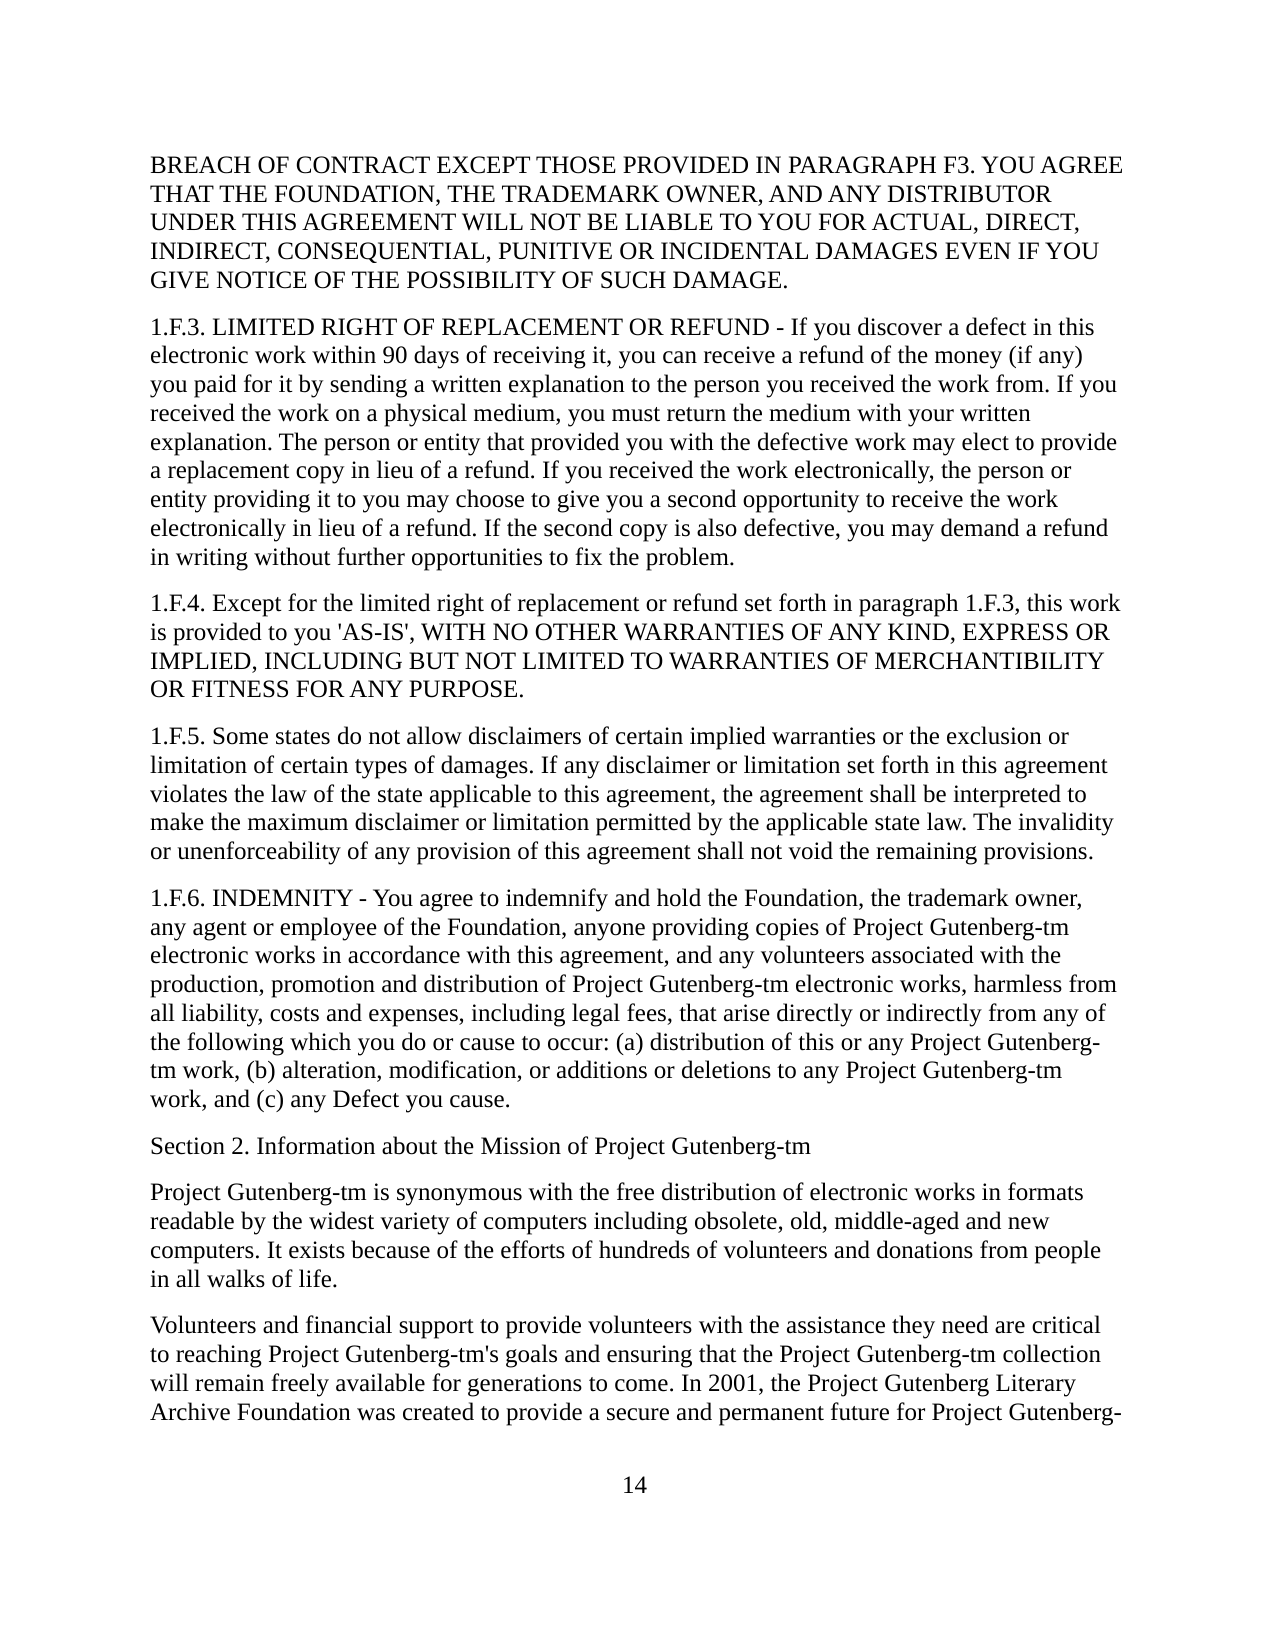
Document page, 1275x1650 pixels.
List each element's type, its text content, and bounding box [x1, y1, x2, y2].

text 1.F.4. Except for the limited right of replacement or refund set forth in paragraph 1.F.3, this work is provided to you 'AS-IS', WITH NO OTHER WARRANTIES OF ANY KIND, EXPRESS OR IMPLIED, INCLUDING BUT NOT LIMITED TO WARRANTIES OF MERCHANTIBILITY OR FITNESS FOR ANY PURPOSE. [150, 588, 1125, 703]
text Project Gutenberg-tm is synonymous with the free distribution of electronic works in formats readable by the widest variety of computers including obsolete, old, middle-aged and new computers. It exists because of the efforts of hundreds of volunteers and donations from people in all walks of life. [150, 1177, 1125, 1292]
text Volunteers and financial support to provide volunteers with the assistance they need are critical to reaching Project Gutenberg-tm's goals and ensuring that the Project Gutenberg-tm collection will remain freely available for generations to come. In 2001, the Project Gutenberg Literary Archive Foundation was created to provide a secure and permanent future for Project Gutenberg- [150, 1310, 1125, 1425]
text 1.F.6. INDEMNITY - You agree to indemnify and hold the Foundation, the trademark owner, any agent or employee of the Foundation, anyone providing copies of Project Gutenberg-tm electronic works in accordance with this agreement, and any volunteers associated with the production, promotion and distribution of Project Gutenberg-tm electronic works, harmless from all liability, costs and expenses, including legal fees, that arise directly or indirectly from any of the following which you do or cause to occur: (a) distribution of this or any Project Gutenberg-tm work, (b) alteration, modification, or additions or deletions to any Project Gutenberg-tm work, and (c) any Defect you cause. [150, 883, 1125, 1113]
text 1.F.3. LIMITED RIGHT OF REPLACEMENT OR REFUND - If you discover a defect in this electronic work within 90 days of receiving it, you can receive a refund of the money (if any) you paid for it by sending a written explanation to the person you received the work from. If you received the work on a physical medium, you must return the medium with your written explanation. The person or entity that provided you with the defective work may elect to provide a replacement copy in lieu of a refund. If you received the work electronically, the person or entity providing it to you may choose to give you a second opportunity to receive the work electronically in lieu of a refund. If the second copy is also defective, you may demand a refund in writing without further opportunities to fix the problem. [150, 312, 1125, 570]
text 1.F.5. Some states do not allow disclaimers of certain implied warranties or the exclusion or limitation of certain types of damages. If any disclaimer or limitation set forth in this agreement violates the law of the state applicable to this agreement, the agreement shall be interpreted to make the maximum disclaimer or limitation permitted by the applicable state law. The invalidity or unenforceability of any provision of this agreement shall not void the remaining provisions. [150, 721, 1125, 865]
text BREACH OF CONTRACT EXCEPT THOSE PROVIDED IN PARAGRAPH F3. YOU AGREE THAT THE FOUNDATION, THE TRADEMARK OWNER, AND ANY DISTRIBUTOR UNDER THIS AGREEMENT WILL NOT BE LIABLE TO YOU FOR ACTUAL, DIRECT, INDIRECT, CONSEQUENTIAL, PUNITIVE OR INCIDENTAL DAMAGES EVEN IF YOU GIVE NOTICE OF THE POSSIBILITY OF SUCH DAMAGE. [150, 150, 1125, 294]
text Section 2. Information about the Mission of Project Gutenberg-tm [150, 1131, 1125, 1159]
